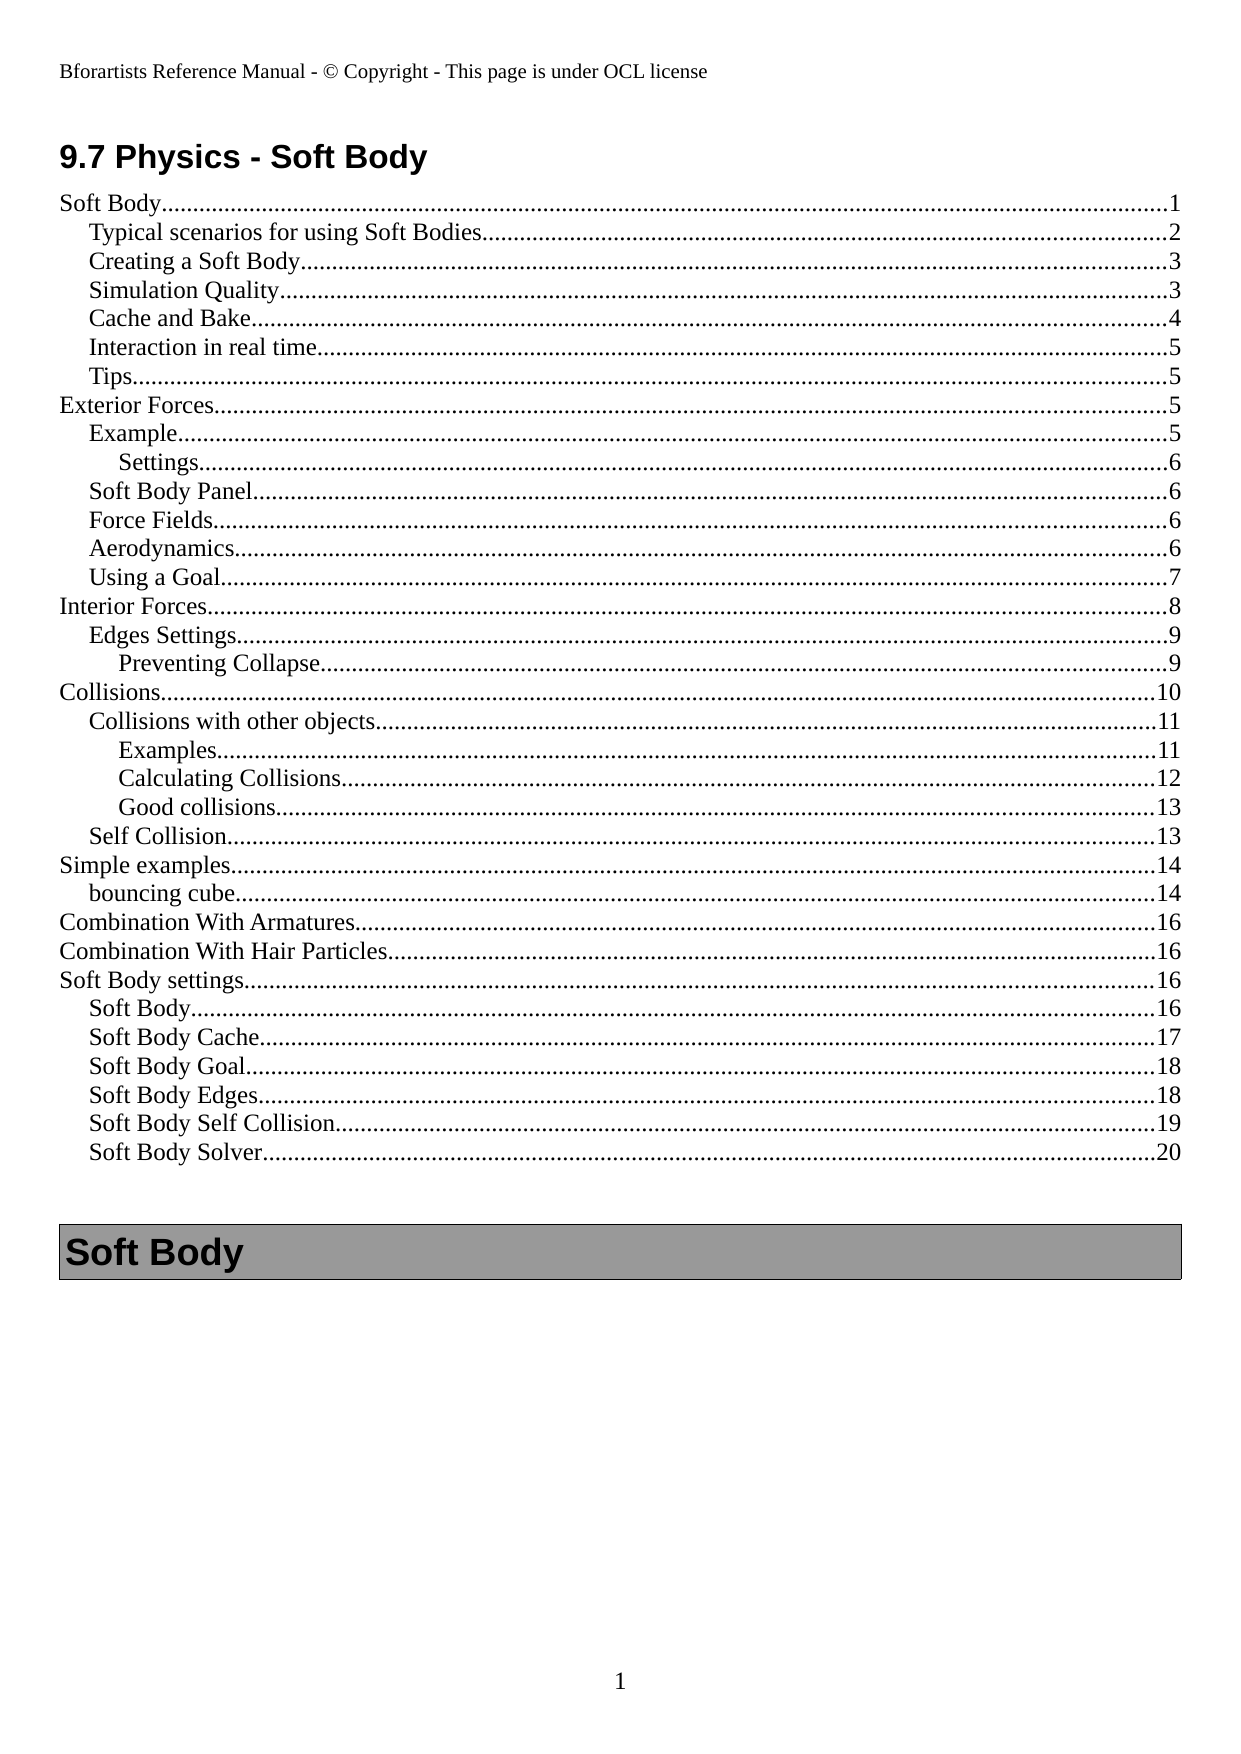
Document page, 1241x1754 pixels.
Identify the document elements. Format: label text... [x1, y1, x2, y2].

table_header Soft Body [60, 1225, 1181, 1279]
text Creating a Soft Body 3 [88, 246, 1181, 275]
text Settings 6 [118, 447, 1181, 476]
text Soft Body Goal 18 [88, 1051, 1181, 1080]
text Soft Body Edges 18 [88, 1080, 1181, 1108]
text Preventing Collapse 9 [118, 648, 1181, 677]
text Soft Body settings 16 [59, 965, 1181, 993]
text Calculating Collisions 12 [118, 763, 1181, 792]
text Tips 5 [88, 361, 1181, 390]
text Interior Forces 8 [59, 591, 1181, 620]
text Example 5 [88, 418, 1181, 447]
text Soft Body Panel 6 [88, 476, 1181, 505]
text Soft Body Cache 17 [88, 1022, 1181, 1051]
text Examples 11 [118, 735, 1181, 763]
text Force Fields 6 [88, 505, 1181, 533]
text bouncing cube 14 [88, 878, 1181, 907]
text Typical scenarios for using Soft Bodies 2 [88, 217, 1181, 246]
subtitle 9.7 Physics - Soft Body [59, 138, 1181, 176]
text Soft Body Self Collision 19 [88, 1108, 1181, 1137]
text Simple examples 14 [59, 850, 1181, 878]
text Collisions 10 [59, 677, 1181, 706]
text Interaction in real time 5 [88, 332, 1181, 361]
text Soft Body 16 [88, 993, 1181, 1022]
text Aerodynamics 6 [88, 533, 1181, 562]
text Collisions with other objects 11 [88, 706, 1181, 735]
text Combination With Hair Particles 16 [59, 936, 1181, 965]
text Soft Body 1 [59, 188, 1181, 217]
text Using a Goal 7 [88, 562, 1181, 591]
text Combination With Armatures 16 [59, 907, 1181, 936]
text Simulation Quality 3 [88, 275, 1181, 303]
text Edges Settings 9 [88, 620, 1181, 648]
text Self Collision 13 [88, 821, 1181, 850]
text Exterior Forces 5 [59, 390, 1181, 418]
text Soft Body Solver 20 [88, 1137, 1181, 1166]
text Cache and Bake 4 [88, 303, 1181, 332]
text Good collisions 13 [118, 792, 1181, 821]
